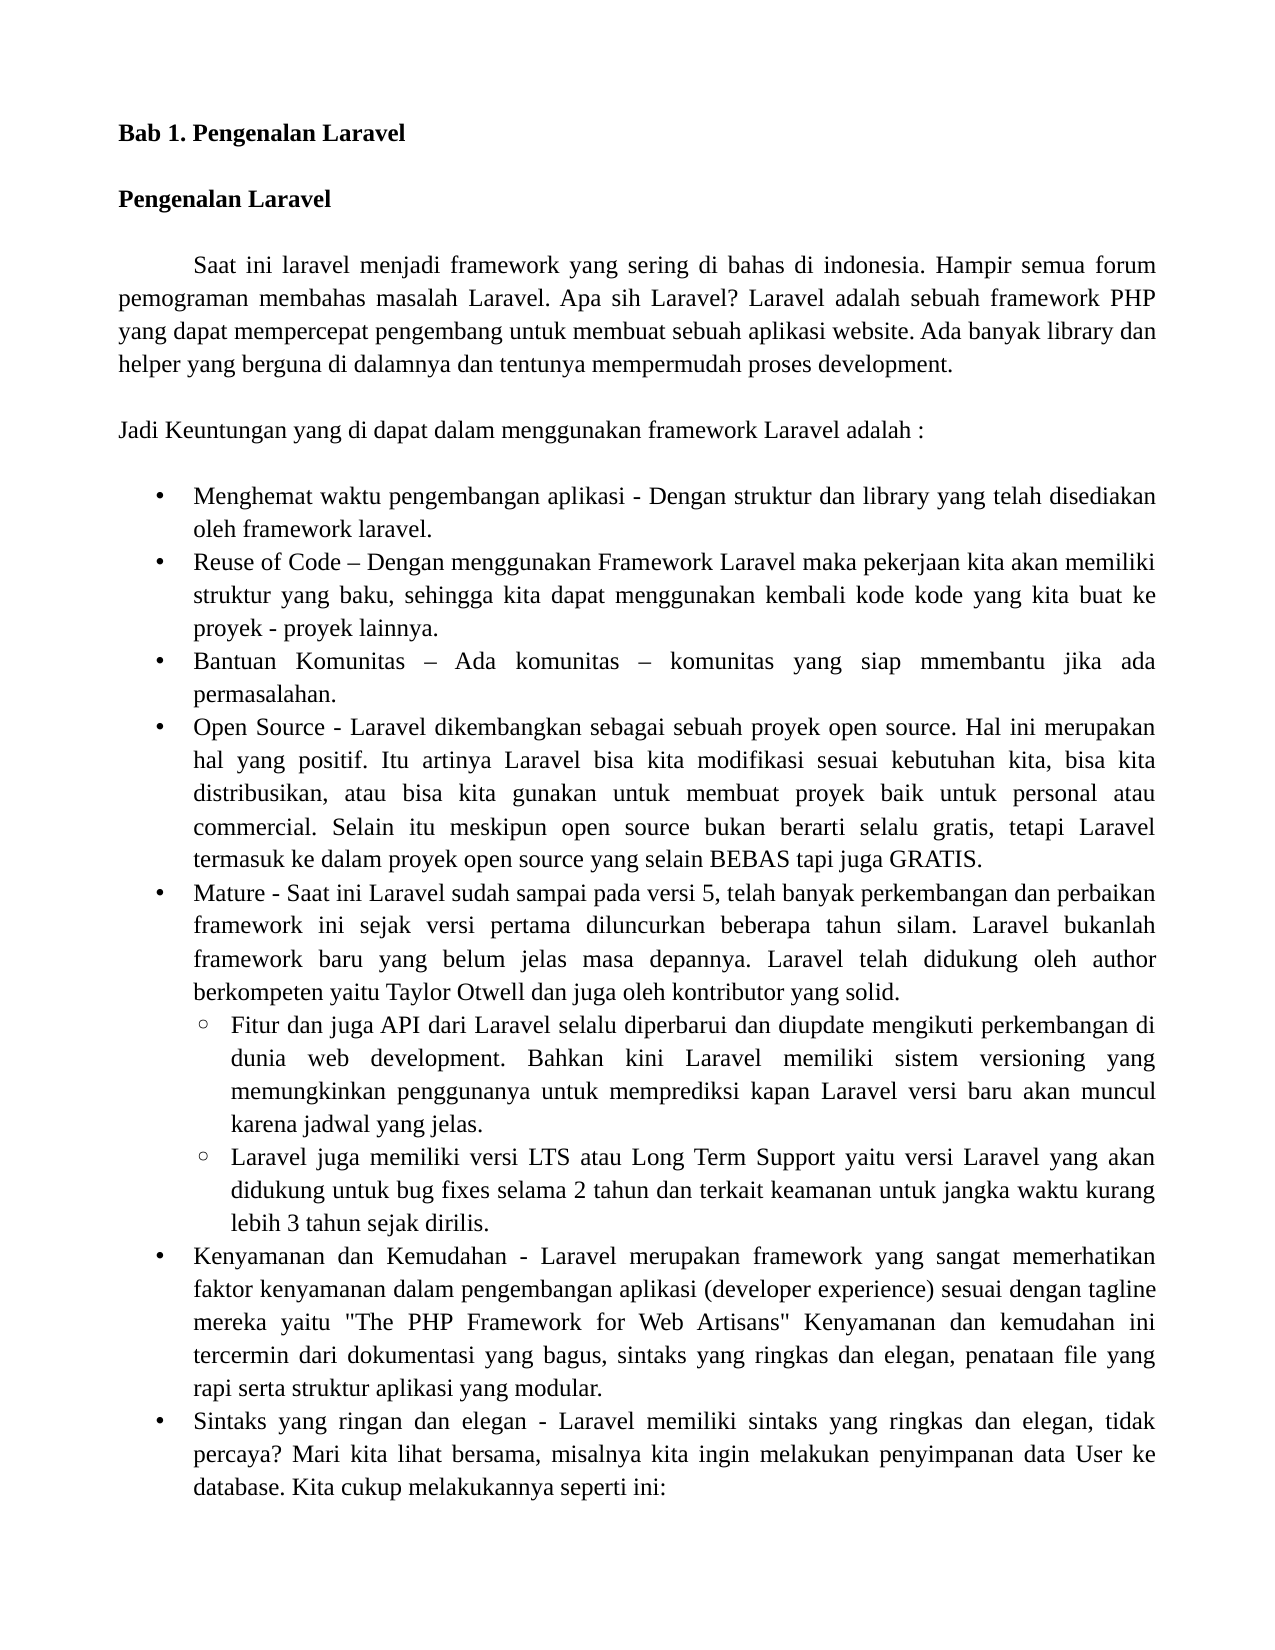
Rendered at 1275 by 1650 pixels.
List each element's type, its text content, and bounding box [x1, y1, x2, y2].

text Pengenalan Laravel [118, 184, 1157, 213]
list Reuse of Code – Dengan menggunakan Framework Laravel maka pekerjaan kita akan memiliki struktur yang baku, sehingga kita dapat menggunakan kembali kode kode yang kita buat ke proyek - proyek lainnya. [156, 547, 1157, 642]
list Bantuan Komunitas – Ada komunitas – komunitas yang siap mmembantu jika ada permasalahan. [156, 646, 1157, 708]
text Saat ini laravel menjadi framework yang sering di bahas di indonesia. Hampir semua forum pemograman membahas masalah Laravel. Apa sih Laravel? Laravel adalah sebuah framework PHP yang dapat mempercepat pengembang untuk membuat sebuah aplikasi website. Ada banyak library dan helper yang berguna di dalamnya dan tentunya mempermudah proses development. [118, 250, 1157, 378]
text Jadi Keuntungan yang di dapat dalam menggunakan framework Laravel adalah : [118, 415, 1157, 444]
list Mature - Saat ini Laravel sudah sampai pada versi 5, telah banyak perkembangan dan perbaikan framework ini sejak versi pertama diluncurkan beberapa tahun silam. Laravel bukanlah framework baru yang belum jelas masa depannya. Laravel telah didukung oleh author berkompeten yaitu Taylor Otwell dan juga oleh kontributor yang solid. [156, 878, 1157, 1005]
list Open Source - Laravel dikembangkan sebagai sebuah proyek open source. Hal ini merupakan hal yang positif. Itu artinya Laravel bisa kita modifikasi sesuai kebutuhan kita, bisa kita distribusikan, atau bisa kita gunakan untuk membuat proyek baik untuk personal atau commercial. Selain itu meskipun open source bukan berarti selalu gratis, tetapi Laravel termasuk ke dalam proyek open source yang selain BEBAS tapi juga GRATIS. [156, 712, 1157, 873]
list Fitur dan juga API dari Laravel selalu diperbarui dan diupdate mengikuti perkembangan di dunia web development. Bahkan kini Laravel memiliki sistem versioning yang memungkinkan penggunanya untuk memprediksi kapan Laravel versi baru akan muncul karena jadwal yang jelas. [193, 1010, 1157, 1137]
text Bab 1. Pengenalan Laravel [118, 118, 1157, 147]
list Menghemat waktu pengembangan aplikasi - Dengan struktur dan library yang telah disediakan oleh framework laravel. [156, 481, 1157, 543]
list Kenyamanan dan Kemudahan - Laravel merupakan framework yang sangat memerhatikan faktor kenyamanan dalam pengembangan aplikasi (developer experience) sesuai dengan tagline mereka yaitu "The PHP Framework for Web Artisans" Kenyamanan dan kemudahan ini tercermin dari dokumentasi yang bagus, sintaks yang ringkas dan elegan, penataan file yang rapi serta struktur aplikasi yang modular. [156, 1241, 1157, 1402]
list Laravel juga memiliki versi LTS atau Long Term Support yaitu versi Laravel yang akan didukung untuk bug fixes selama 2 tahun dan terkait keamanan untuk jangka waktu kurang lebih 3 tahun sejak dirilis. [193, 1142, 1157, 1237]
list Sintaks yang ringan dan elegan - Laravel memiliki sintaks yang ringkas dan elegan, tidak percaya? Mari kita lihat bersama, misalnya kita ingin melakukan penyimpanan data User ke database. Kita cukup melakukannya seperti ini: [156, 1406, 1157, 1501]
